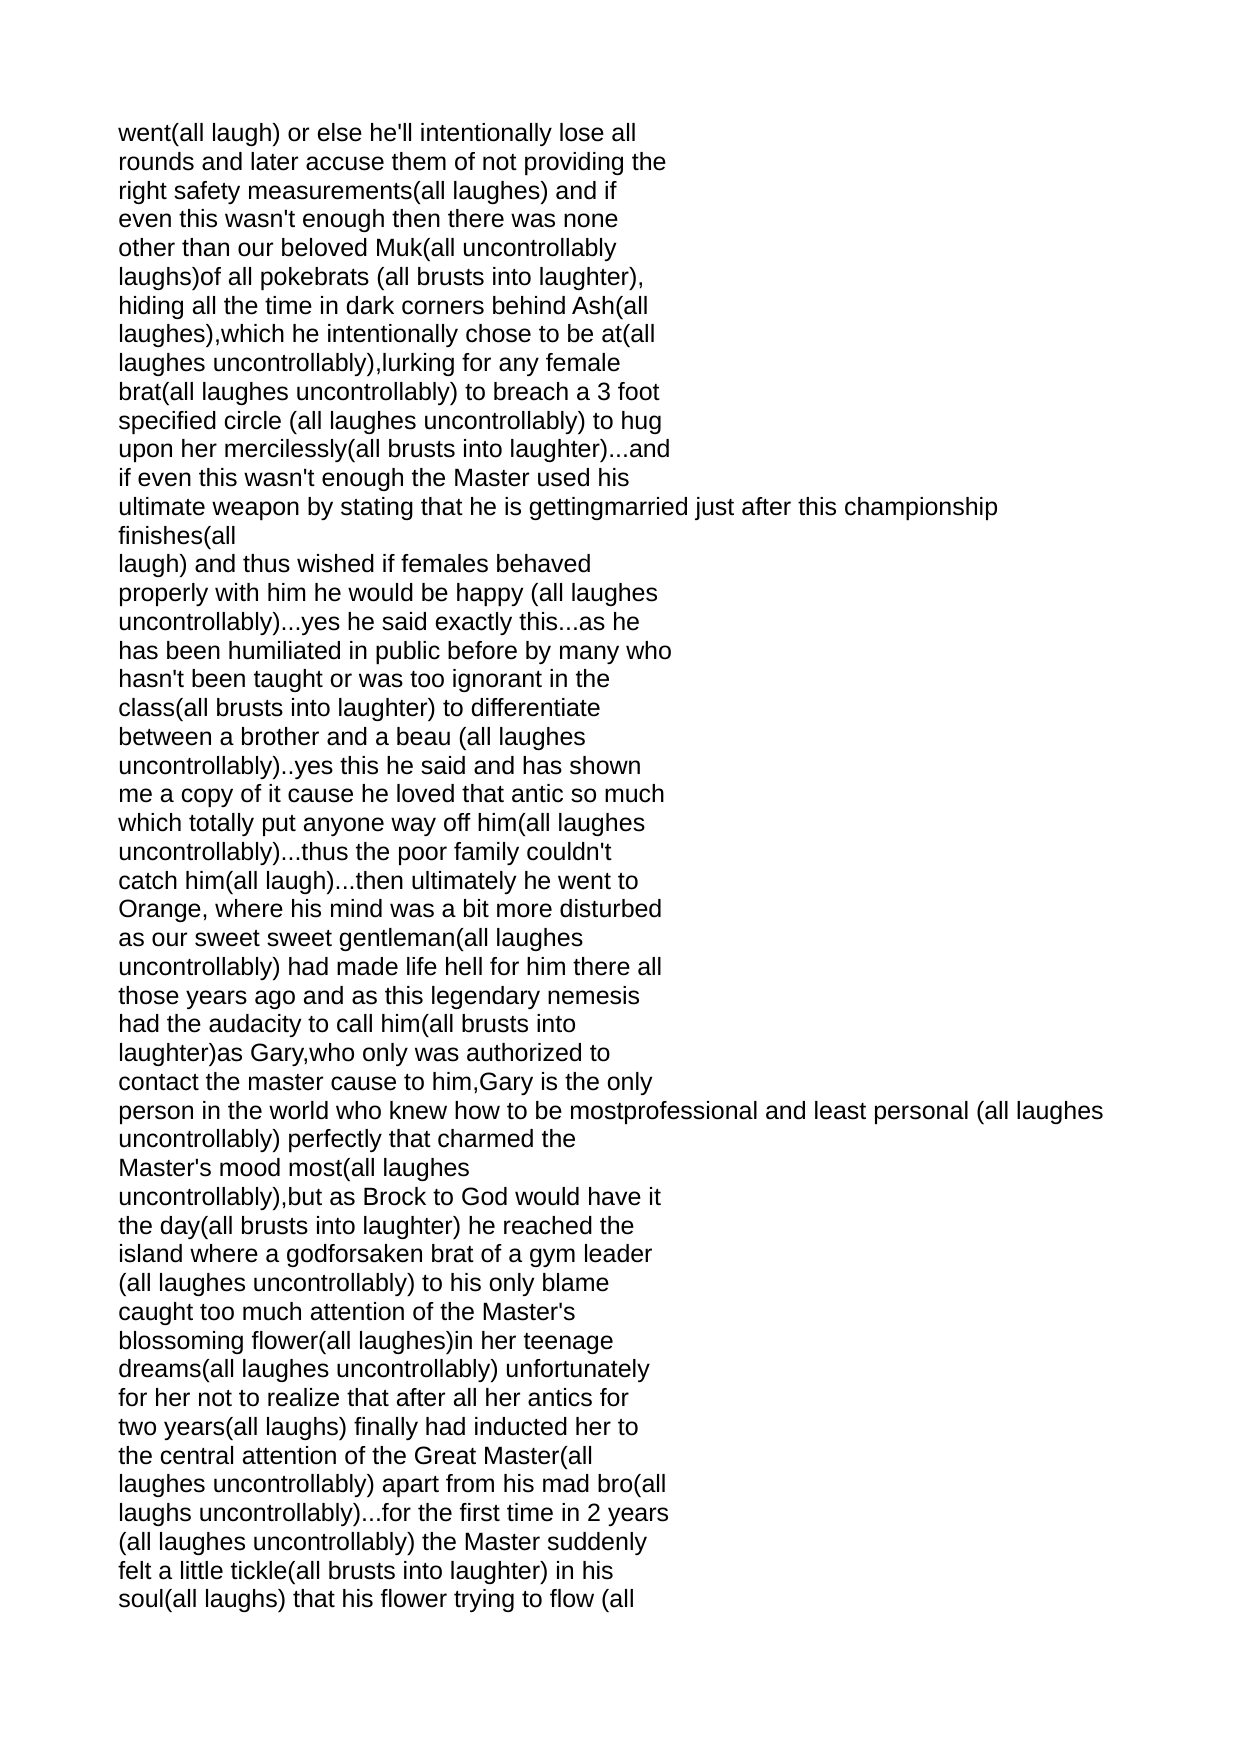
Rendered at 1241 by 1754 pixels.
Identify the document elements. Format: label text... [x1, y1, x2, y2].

text uncontrollably) perfectly that charmed the [118, 1124, 1122, 1153]
text island where a godforsaken brat of a gym leader [118, 1239, 1122, 1268]
text for her not to realize that after all her antics for [118, 1383, 1122, 1412]
text blossoming flower(all laughes)in her teenage [118, 1326, 1122, 1354]
text other than our beloved Muk(all uncontrollably [118, 233, 1122, 262]
text had the audacity to call him(all brusts into [118, 1009, 1122, 1038]
text person in the world who knew how to be mostprofessional and least personal (all laughes [118, 1096, 1122, 1124]
text specified circle (all laughes uncontrollably) to hug [118, 406, 1122, 434]
text laughs uncontrollably)...for the first time in 2 years [118, 1498, 1122, 1527]
text contact the master cause to him,Gary is the only [118, 1067, 1122, 1096]
text uncontrollably)...yes he said exactly this...as he [118, 607, 1122, 636]
text upon her mercilessly(all brusts into laughter)...and [118, 434, 1122, 463]
text right safety measurements(all laughes) and if [118, 176, 1122, 204]
text laughter)as Gary,who only was authorized to [118, 1038, 1122, 1067]
text Master's mood most(all laughes [118, 1153, 1122, 1182]
text even this wasn't enough then there was none [118, 204, 1122, 233]
text laughes uncontrollably),lurking for any female [118, 348, 1122, 377]
text Orange, where his mind was a bit more disturbed [118, 894, 1122, 923]
text caught too much attention of the Master's [118, 1297, 1122, 1326]
text which totally put anyone way off him(all laughes [118, 808, 1122, 837]
text those years ago and as this legendary nemesis [118, 981, 1122, 1009]
text ultimate weapon by stating that he is gettingmarried just after this championship finishes(all [118, 492, 1122, 549]
text properly with him he would be happy (all laughes [118, 578, 1122, 607]
text (all laughes uncontrollably) the Master suddenly [118, 1527, 1122, 1556]
text (all laughes uncontrollably) to his only blame [118, 1268, 1122, 1297]
text catch him(all laugh)...then ultimately he went to [118, 866, 1122, 894]
text uncontrollably) had made life hell for him there all [118, 952, 1122, 981]
text if even this wasn't enough the Master used his [118, 463, 1122, 492]
text has been humiliated in public before by many who [118, 636, 1122, 664]
text went(all laugh) or else he'll intentionally lose all [118, 118, 1122, 147]
text laughes),which he intentionally chose to be at(all [118, 319, 1122, 348]
text class(all brusts into laughter) to differentiate [118, 693, 1122, 722]
text hiding all the time in dark corners behind Ash(all [118, 291, 1122, 319]
text laugh) and thus wished if females behaved [118, 549, 1122, 578]
text rounds and later accuse them of not providing the [118, 147, 1122, 176]
text the central attention of the Great Master(all [118, 1441, 1122, 1469]
text between a brother and a beau (all laughes [118, 722, 1122, 751]
text soul(all laughs) that his flower trying to flow (all [118, 1584, 1122, 1613]
text dreams(all laughes uncontrollably) unfortunately [118, 1354, 1122, 1383]
text laughs)of all pokebrats (all brusts into laughter), [118, 262, 1122, 291]
text felt a little tickle(all brusts into laughter) in his [118, 1556, 1122, 1584]
text uncontrollably),but as Brock to God would have it [118, 1182, 1122, 1211]
text as our sweet sweet gentleman(all laughes [118, 923, 1122, 952]
text the day(all brusts into laughter) he reached the [118, 1211, 1122, 1239]
text uncontrollably)...thus the poor family couldn't [118, 837, 1122, 866]
text laughes uncontrollably) apart from his mad bro(all [118, 1469, 1122, 1498]
text uncontrollably)..yes this he said and has shown [118, 751, 1122, 779]
text hasn't been taught or was too ignorant in the [118, 664, 1122, 693]
text brat(all laughes uncontrollably) to breach a 3 foot [118, 377, 1122, 406]
text me a copy of it cause he loved that antic so much [118, 779, 1122, 808]
text two years(all laughs) finally had inducted her to [118, 1412, 1122, 1441]
